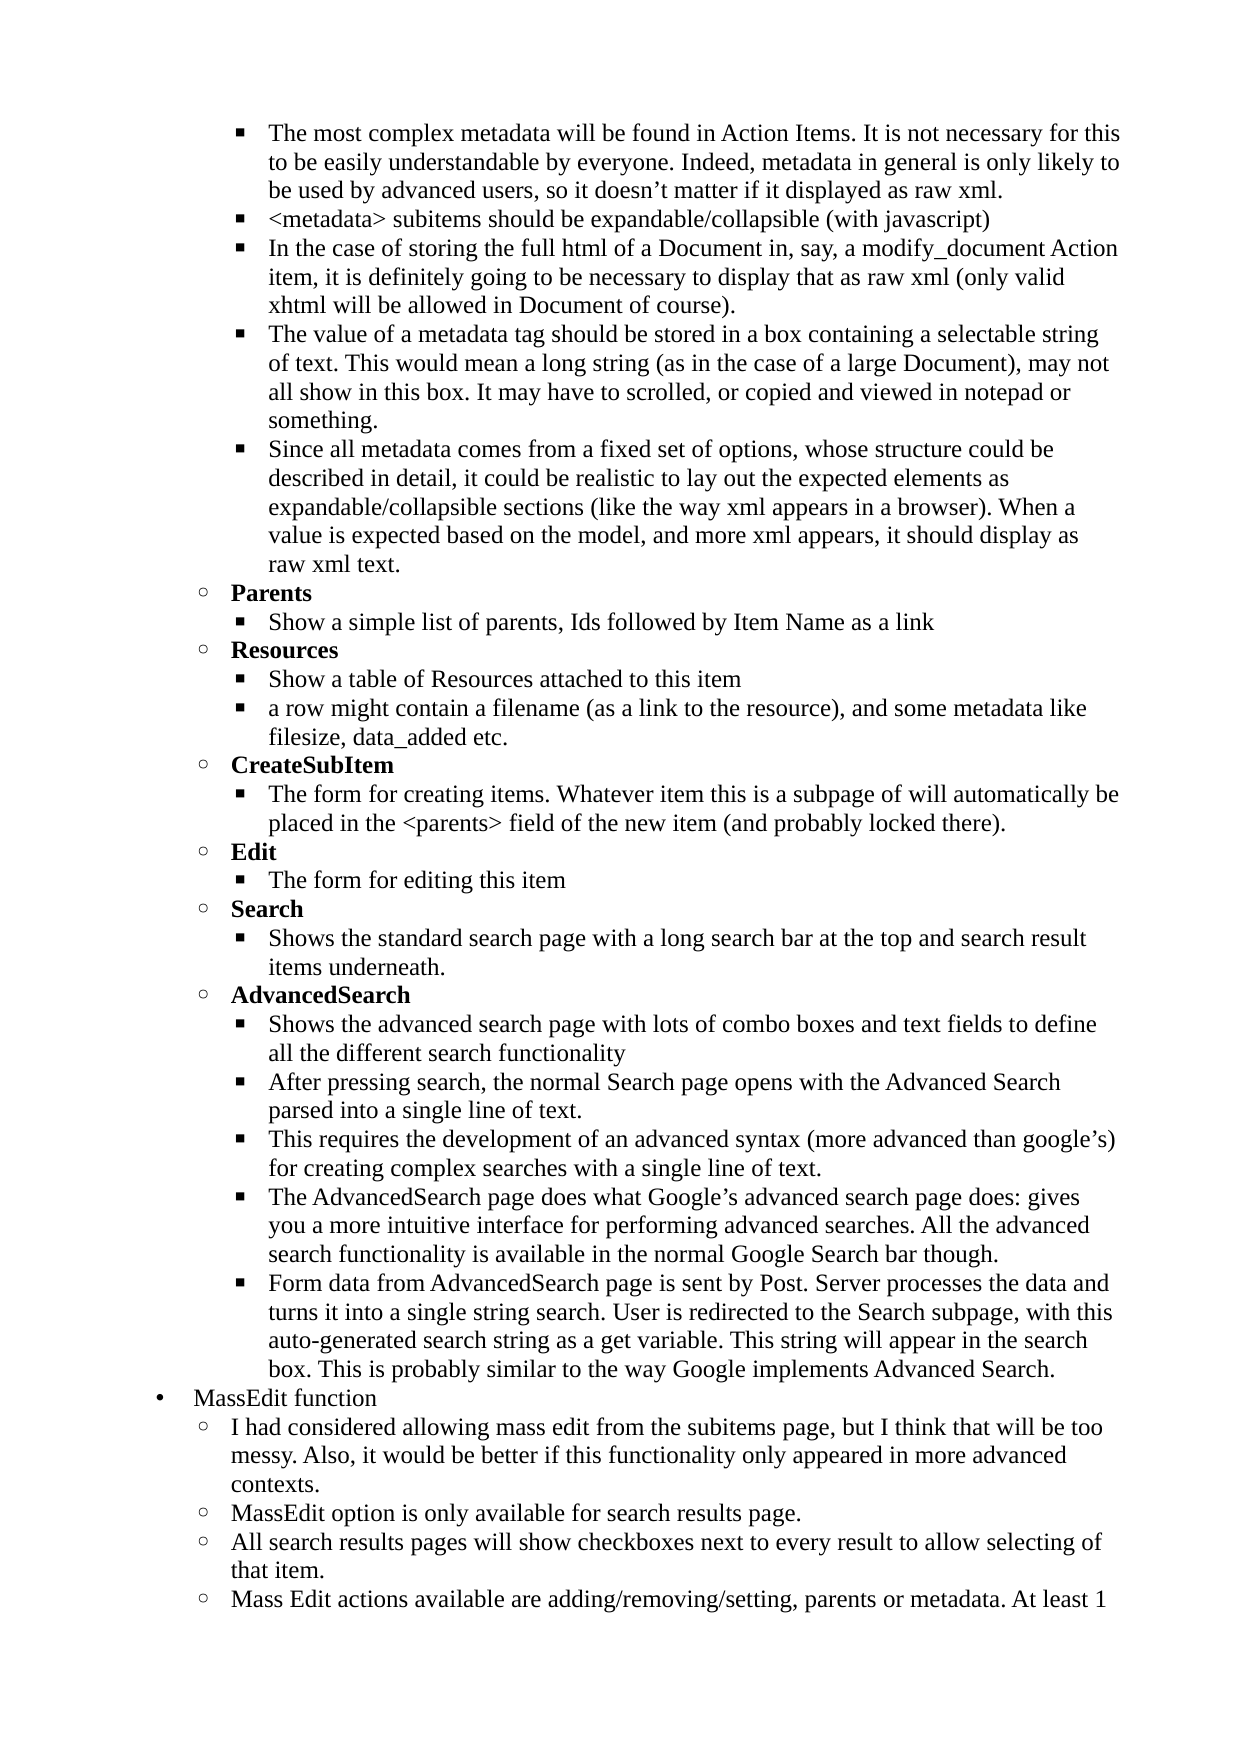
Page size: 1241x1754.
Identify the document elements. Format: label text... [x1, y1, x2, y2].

list The most complex metadata will be found in Action Items. It is not necessary for this to be easily understandable by everyone. Indeed, metadata in general is only likely to be used by advanced users, so it doesn’t matter if it displayed as raw xml. [231, 118, 1122, 204]
list a row might contain a filename (as a link to the resource), and some metadata like filesize, data_added etc. [231, 693, 1122, 751]
list Form data from AdvancedSearch page is sent by Post. Server processes the data and turns it into a single string search. User is redirected to the Search subpage, with this auto-generated search string as a get variable. This string will appear in the search box. This is probably similar to the way Google implements Advanced Search. [231, 1268, 1122, 1383]
list Since all metadata comes from a fixed set of options, whose structure could be described in detail, it could be realistic to lay out the expected elements as expandable/collapsible sections (like the way xml appears in a browser). When a value is expected based on the model, and more xml appears, it should display as raw xml text. [231, 434, 1122, 578]
list Shows the advanced search page with lots of combo boxes and text fields to define all the different search functionality [231, 1009, 1122, 1067]
list Edit [193, 837, 1122, 866]
list Parents [193, 578, 1122, 607]
list AdvancedSearch [193, 981, 1122, 1009]
list Show a simple list of parents, Ids followed by Item Name as a link [231, 607, 1122, 636]
list The form for creating items. Whatever item this is a subpage of will automatically be placed in the <parents> field of the new item (and probably locked there). [231, 779, 1122, 837]
list The value of a metadata tag should be stored in a box containing a selectable string of text. This would mean a long string (as in the case of a large Document), may not all show in this box. It may have to scrolled, or copied and viewed in notepad or something. [231, 319, 1122, 434]
list MassEdit option is only available for search results page. [193, 1498, 1122, 1527]
list I had considered allowing mass edit from the subitems page, but I think that will be too messy. Also, it would be better if this functionality only appeared in more advanced contexts. [193, 1412, 1122, 1498]
list Mass Edit actions available are adding/removing/setting, parents or metadata. At least 1 [193, 1584, 1122, 1613]
list This requires the development of an advanced syntax (more advanced than google’s) for creating complex searches with a single line of text. [231, 1124, 1122, 1182]
list The AdvancedSearch page does what Google’s advanced search page does: gives you a more intuitive interface for performing advanced searches. All the advanced search functionality is available in the normal Google Search bar though. [231, 1182, 1122, 1268]
list All search results pages will show checkboxes next to every result to allow selecting of that item. [193, 1527, 1122, 1584]
list The form for editing this item [231, 866, 1122, 894]
list In the case of storing the full html of a Document in, say, a modify_document Action item, it is definitely going to be necessary to display that as raw xml (only valid xhtml will be allowed in Document of course). [231, 233, 1122, 319]
list MassEdit function [156, 1383, 1122, 1412]
list After pressing search, the normal Search page opens with the Advanced Search parsed into a single line of text. [231, 1067, 1122, 1124]
list Show a table of Resources attached to this item [231, 664, 1122, 693]
list CreateSubItem [193, 751, 1122, 779]
list Search [193, 894, 1122, 923]
list Shows the standard search page with a long search bar at the top and search result items underneath. [231, 923, 1122, 981]
list Resources [193, 636, 1122, 664]
list <metadata> subitems should be expandable/collapsible (with javascript) [231, 204, 1122, 233]
